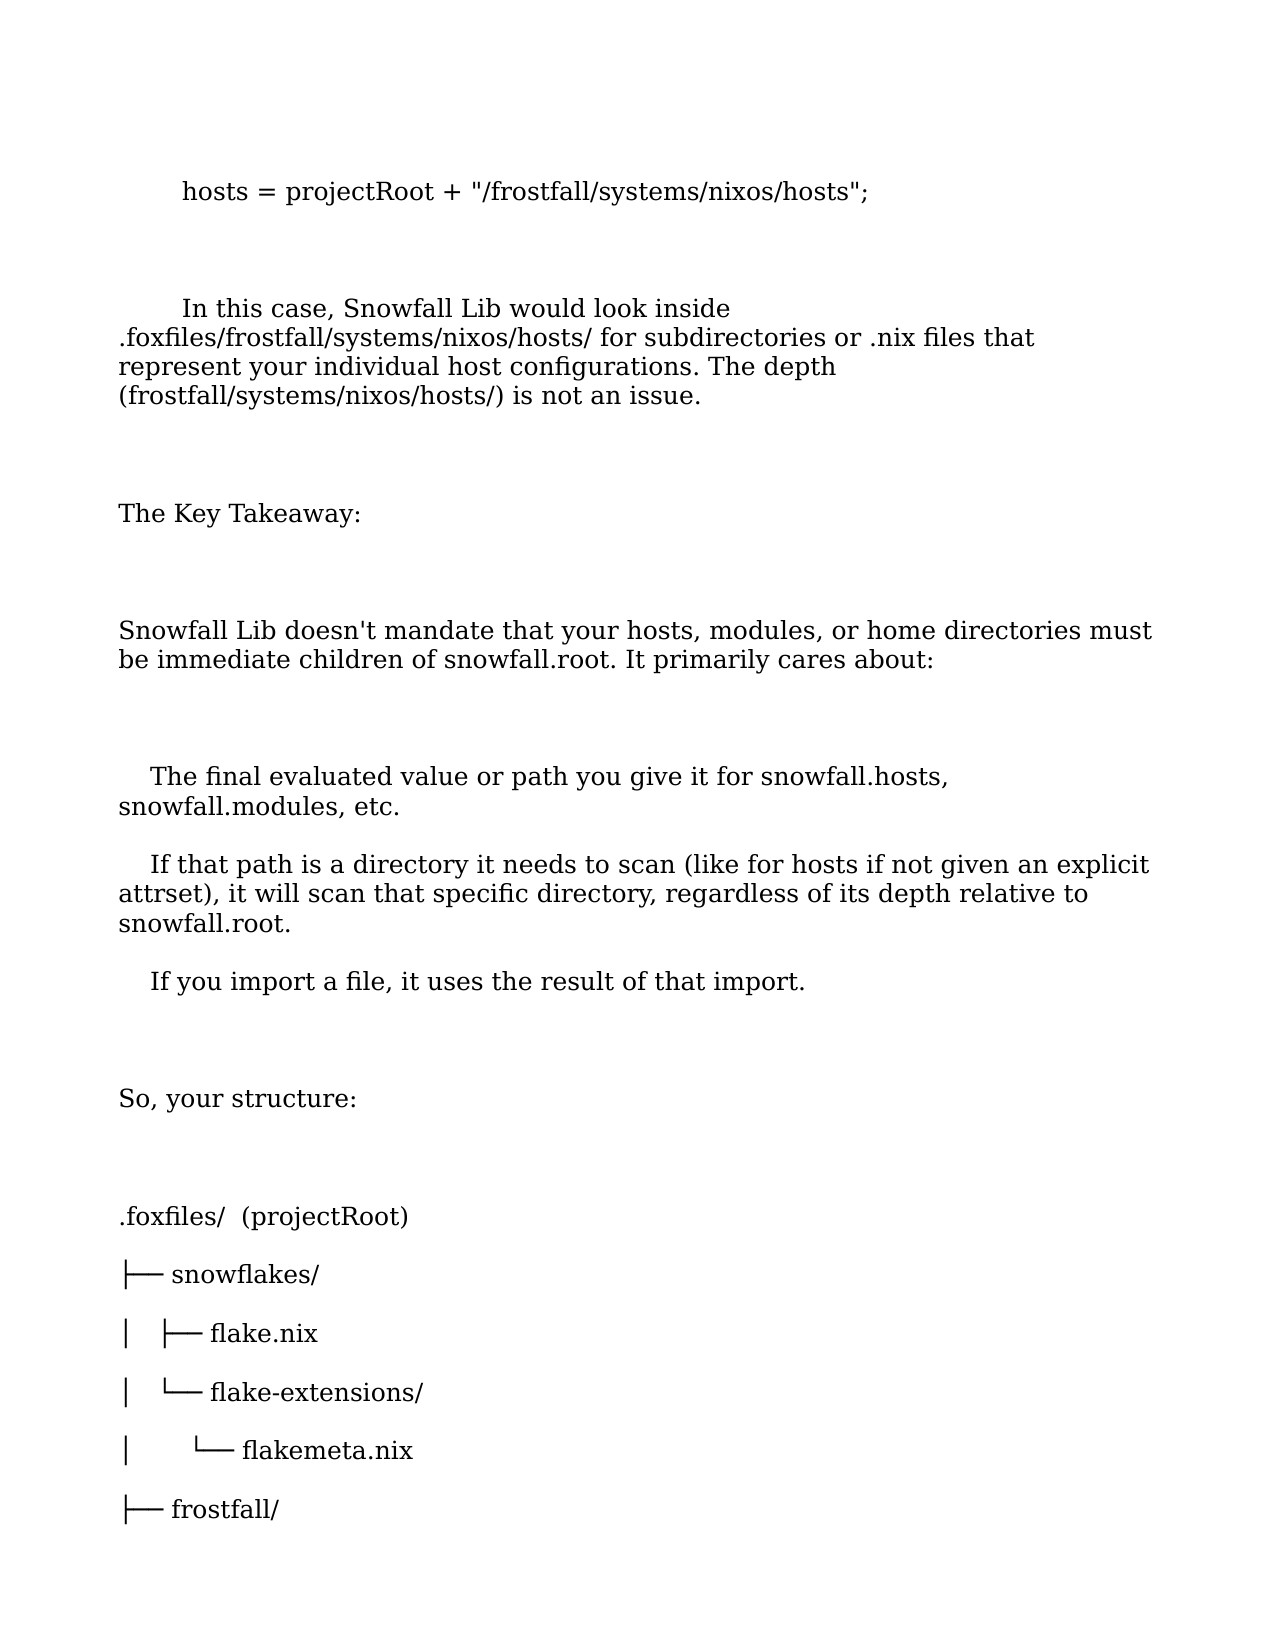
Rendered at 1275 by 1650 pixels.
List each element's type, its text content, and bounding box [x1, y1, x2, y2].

text The Key Takeaway: [118, 499, 1157, 528]
text If you import a file, it uses the result of that import. [118, 967, 1157, 997]
text │ └── flakemeta.nix [118, 1437, 1157, 1466]
text │ └── flake-extensions/ [127, 1378, 1157, 1407]
text The final evaluated value or path you give it for snowfall.hosts, snowfall.modules, etc. [118, 763, 1157, 821]
text So, your structure: [118, 1085, 1157, 1114]
text hosts = projectRoot + "/frostfall/systems/nixos/hosts"; [118, 177, 1157, 206]
text ├── frostfall/ [127, 1495, 1157, 1524]
text Snowfall Lib doesn't mandate that your hosts, modules, or home directories must be immediate children of snowfall.root. It primarily cares about: [118, 616, 1157, 674]
text ├── snowflakes/ [118, 1261, 1157, 1290]
text If that path is a directory it needs to scan (like for hosts if not given an explicit attrset), it will scan that specific directory, regardless of its depth relative to snowfall.root. [118, 850, 1157, 938]
text In this case, Snowfall Lib would look inside .foxfiles/frostfall/systems/nixos/hosts/ for subdirectories or .nix files that represent your individual host configurations. The depth (frostfall/systems/nixos/hosts/) is not an issue. [118, 294, 1157, 411]
text .foxfiles/ (projectRoot) [118, 1202, 1157, 1231]
text │ ├── flake.nix [166, 1319, 1157, 1348]
text │ ├── flake.nix [127, 1319, 164, 1348]
